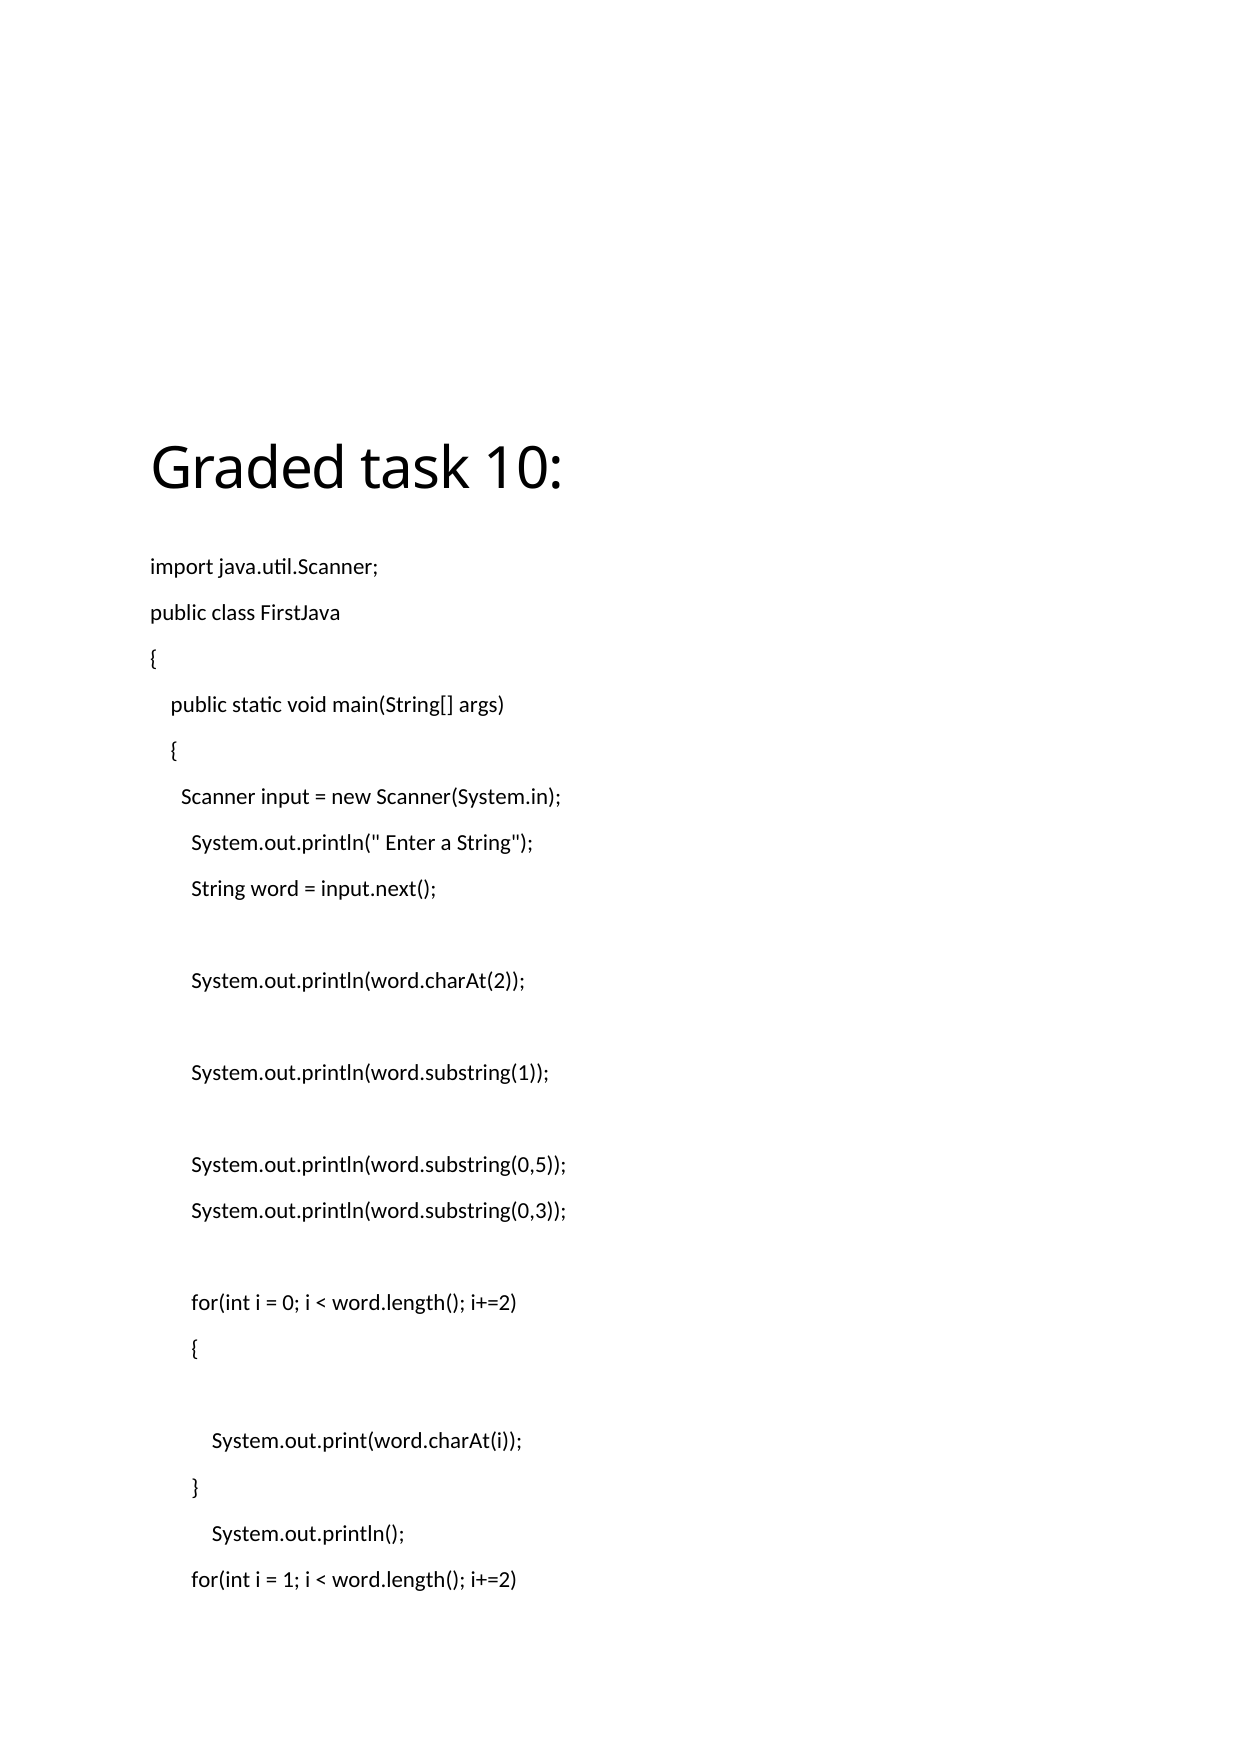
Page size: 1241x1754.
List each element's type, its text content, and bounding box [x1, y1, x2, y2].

text public class FirstJava [150, 598, 1090, 626]
text Scanner input = new Scanner(System.in); [150, 782, 1090, 810]
text System.out.println(word.substring(0,5)); [150, 1150, 1090, 1178]
text public static void main(String[] args) [150, 690, 1090, 718]
text for(int i = 0; i < word.length(); i+=2) [150, 1288, 1090, 1316]
text System.out.println(" Enter a String"); [150, 828, 1090, 856]
text System.out.println(word.charAt(2)); [150, 966, 1090, 994]
title Graded task 10: [150, 426, 1090, 506]
text System.out.println(word.substring(1)); [150, 1058, 1090, 1086]
text import java.util.Scanner; [150, 552, 1090, 580]
text } [150, 1473, 1090, 1501]
text System.out.print(word.charAt(i)); [150, 1427, 1090, 1454]
text System.out.println(word.substring(0,3)); [150, 1196, 1090, 1224]
text String word = input.next(); [150, 874, 1090, 902]
text System.out.println(); [150, 1519, 1090, 1547]
text { [150, 1334, 1090, 1362]
text { [150, 644, 1090, 672]
text { [150, 736, 1090, 764]
text for(int i = 1; i < word.length(); i+=2) [150, 1565, 1090, 1593]
